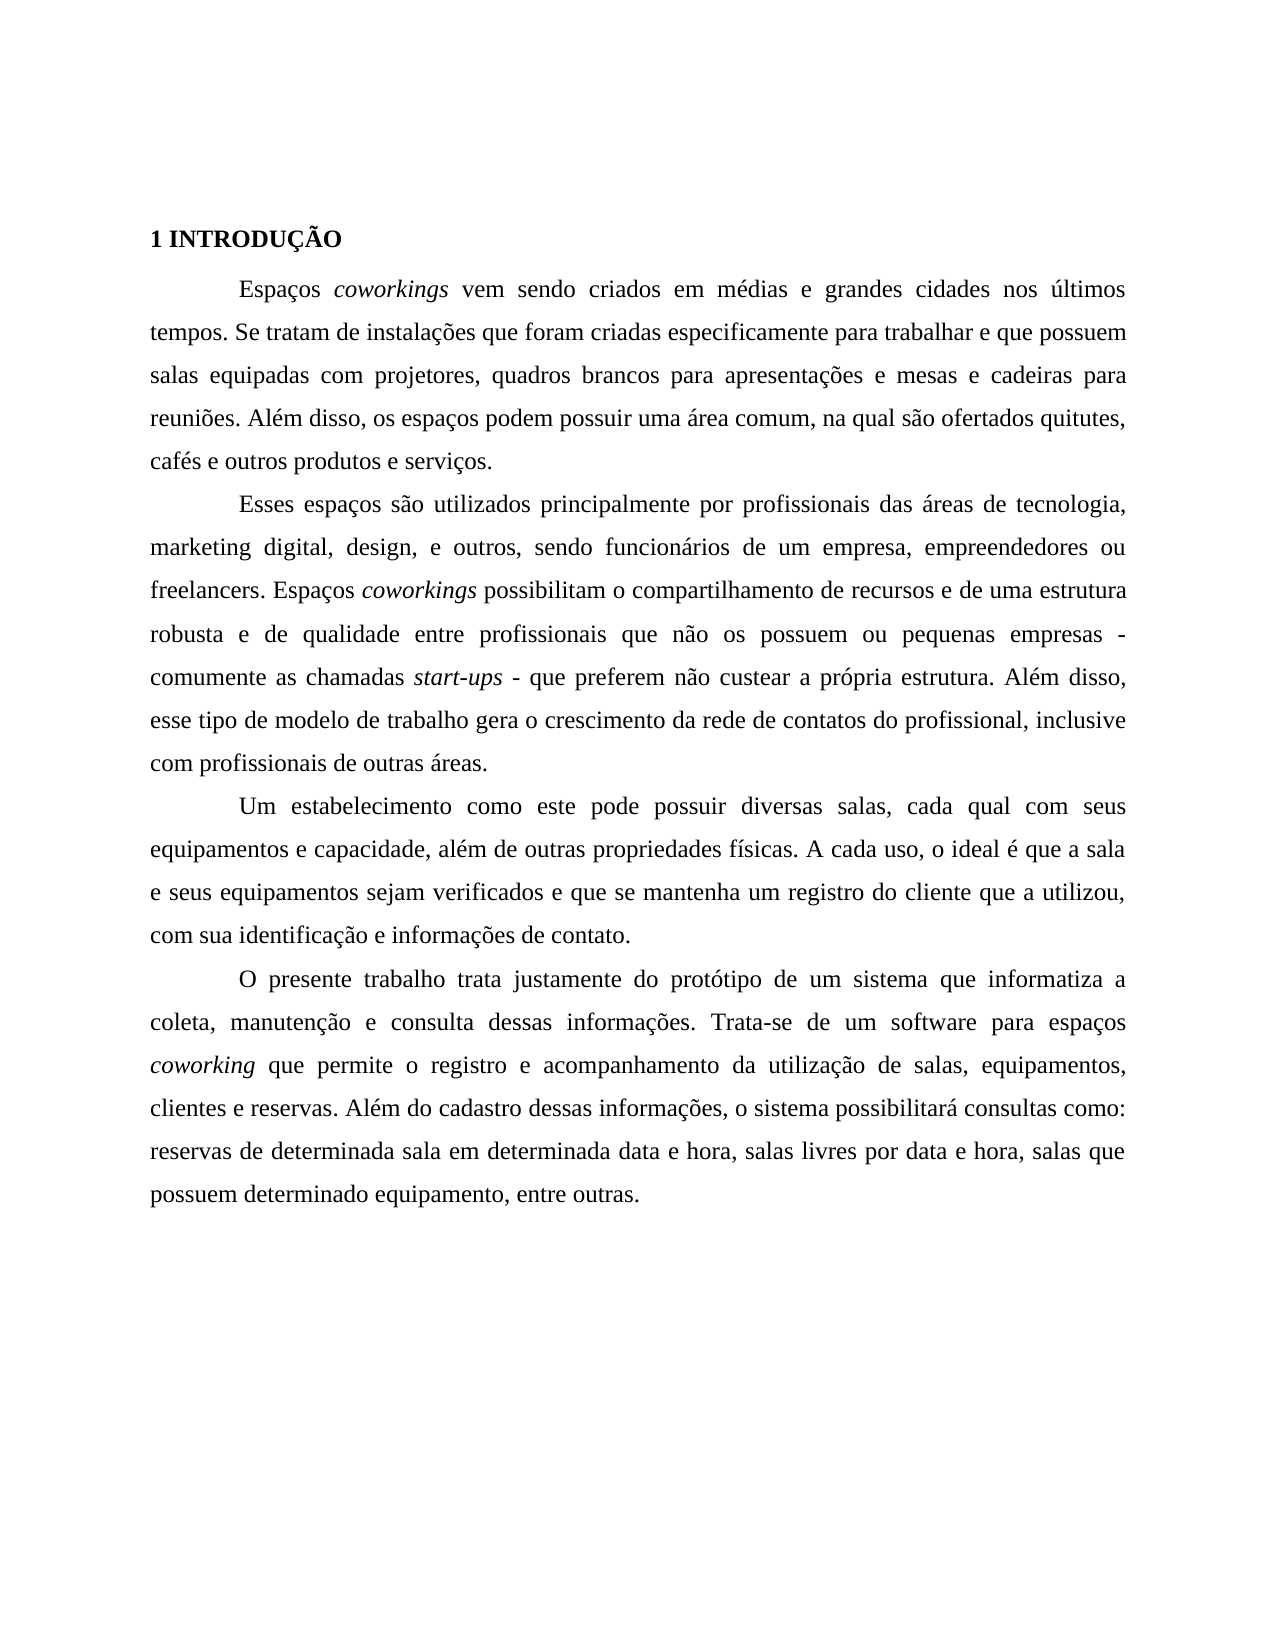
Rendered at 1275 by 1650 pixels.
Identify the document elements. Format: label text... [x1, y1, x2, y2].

text 1 INTRODUÇÃO [150, 224, 1127, 253]
text Esses espaços são utilizados principalmente por profissionais das áreas de tecnologia, marketing digital, design, e outros, sendo funcionários de um empresa, empreendedores ou freelancers. Espaços coworkings possibilitam o compartilhamento de recursos e de uma estrutura robusta e de qualidade entre profissionais que não os possuem ou pequenas empresas - comumente as chamadas start-ups - que preferem não custear a própria estrutura. Além disso, esse tipo de modelo de trabalho gera o crescimento da rede de contatos do profissional, inclusive com profissionais de outras áreas. [150, 489, 1127, 777]
text Um estabelecimento como este pode possuir diversas salas, cada qual com seus equipamentos e capacidade, além de outras propriedades físicas. A cada uso, o ideal é que a sala e seus equipamentos sejam verificados e que se mantenha um registro do cliente que a utilizou, com sua identificação e informações de contato. [150, 791, 1127, 949]
text Espaços coworkings vem sendo criados em médias e grandes cidades nos últimos tempos. Se tratam de instalações que foram criadas especificamente para trabalhar e que possuem salas equipadas com projetores, quadros brancos para apresentações e mesas e cadeiras para reuniões. Além disso, os espaços podem possuir uma área comum, na qual são ofertados quitutes, cafés e outros produtos e serviços. [150, 274, 1127, 475]
text O presente trabalho trata justamente do protótipo de um sistema que informatiza a coleta, manutenção e consulta dessas informações. Trata-se de um software para espaços coworking que permite o registro e acompanhamento da utilização de salas, equipamentos, clientes e reservas. Além do cadastro dessas informações, o sistema possibilitará consultas como: reservas de determinada sala em determinada data e hora, salas livres por data e hora, salas que possuem determinado equipamento, entre outras. [150, 964, 1127, 1208]
